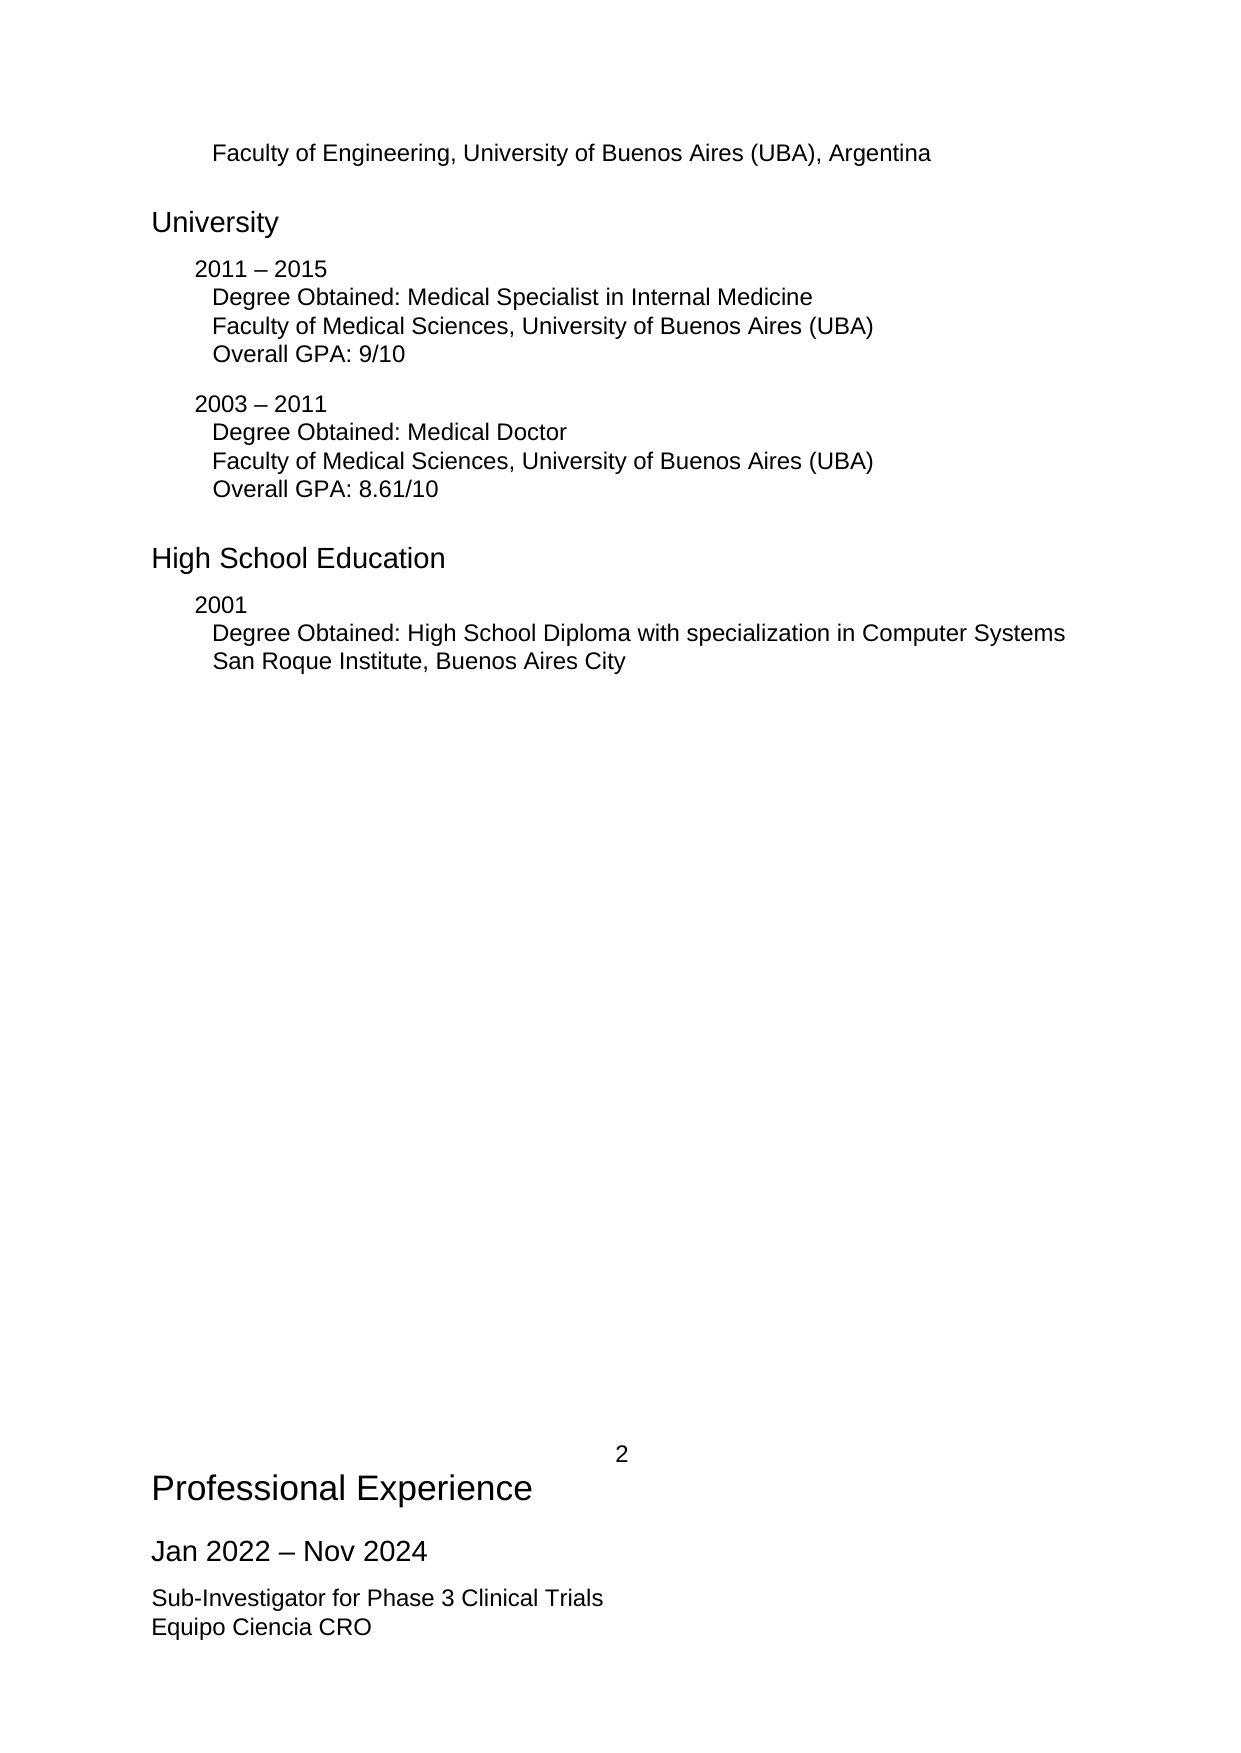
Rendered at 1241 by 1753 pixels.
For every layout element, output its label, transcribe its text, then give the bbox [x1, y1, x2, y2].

text Faculty of Engineering, University of Buenos Aires (UBA), Argentina [212, 139, 1125, 167]
text Professional Experience [151, 1467, 1125, 1508]
text Overall GPA: 8.61/10 [212, 475, 1125, 503]
text High School Education [151, 541, 1125, 574]
text University [151, 205, 1125, 238]
text Faculty of Medical Sciences, University of Buenos Aires (UBA) [212, 312, 1125, 339]
text Equipo Ciencia CRO [151, 1612, 1125, 1640]
text 2 [615, 1439, 1125, 1467]
text Overall GPA: 9/10 [212, 340, 1125, 368]
text 2001 [188, 591, 1125, 618]
text Faculty of Medical Sciences, University of Buenos Aires (UBA) [212, 447, 1125, 474]
text 2011 – 2015 [188, 254, 1125, 282]
text Degree Obtained: High School Diploma with specialization in Computer Systems San Roque Institute, Buenos Aires City [212, 619, 1091, 674]
text Jan 2022 – Nov 2024 [151, 1534, 1125, 1568]
text Degree Obtained: Medical Specialist in Internal Medicine [212, 283, 1125, 311]
text Degree Obtained: Medical Doctor [212, 418, 1125, 446]
text Sub-Investigator for Phase 3 Clinical Trials [151, 1584, 1125, 1611]
text 2003 – 2011 [188, 389, 1125, 417]
